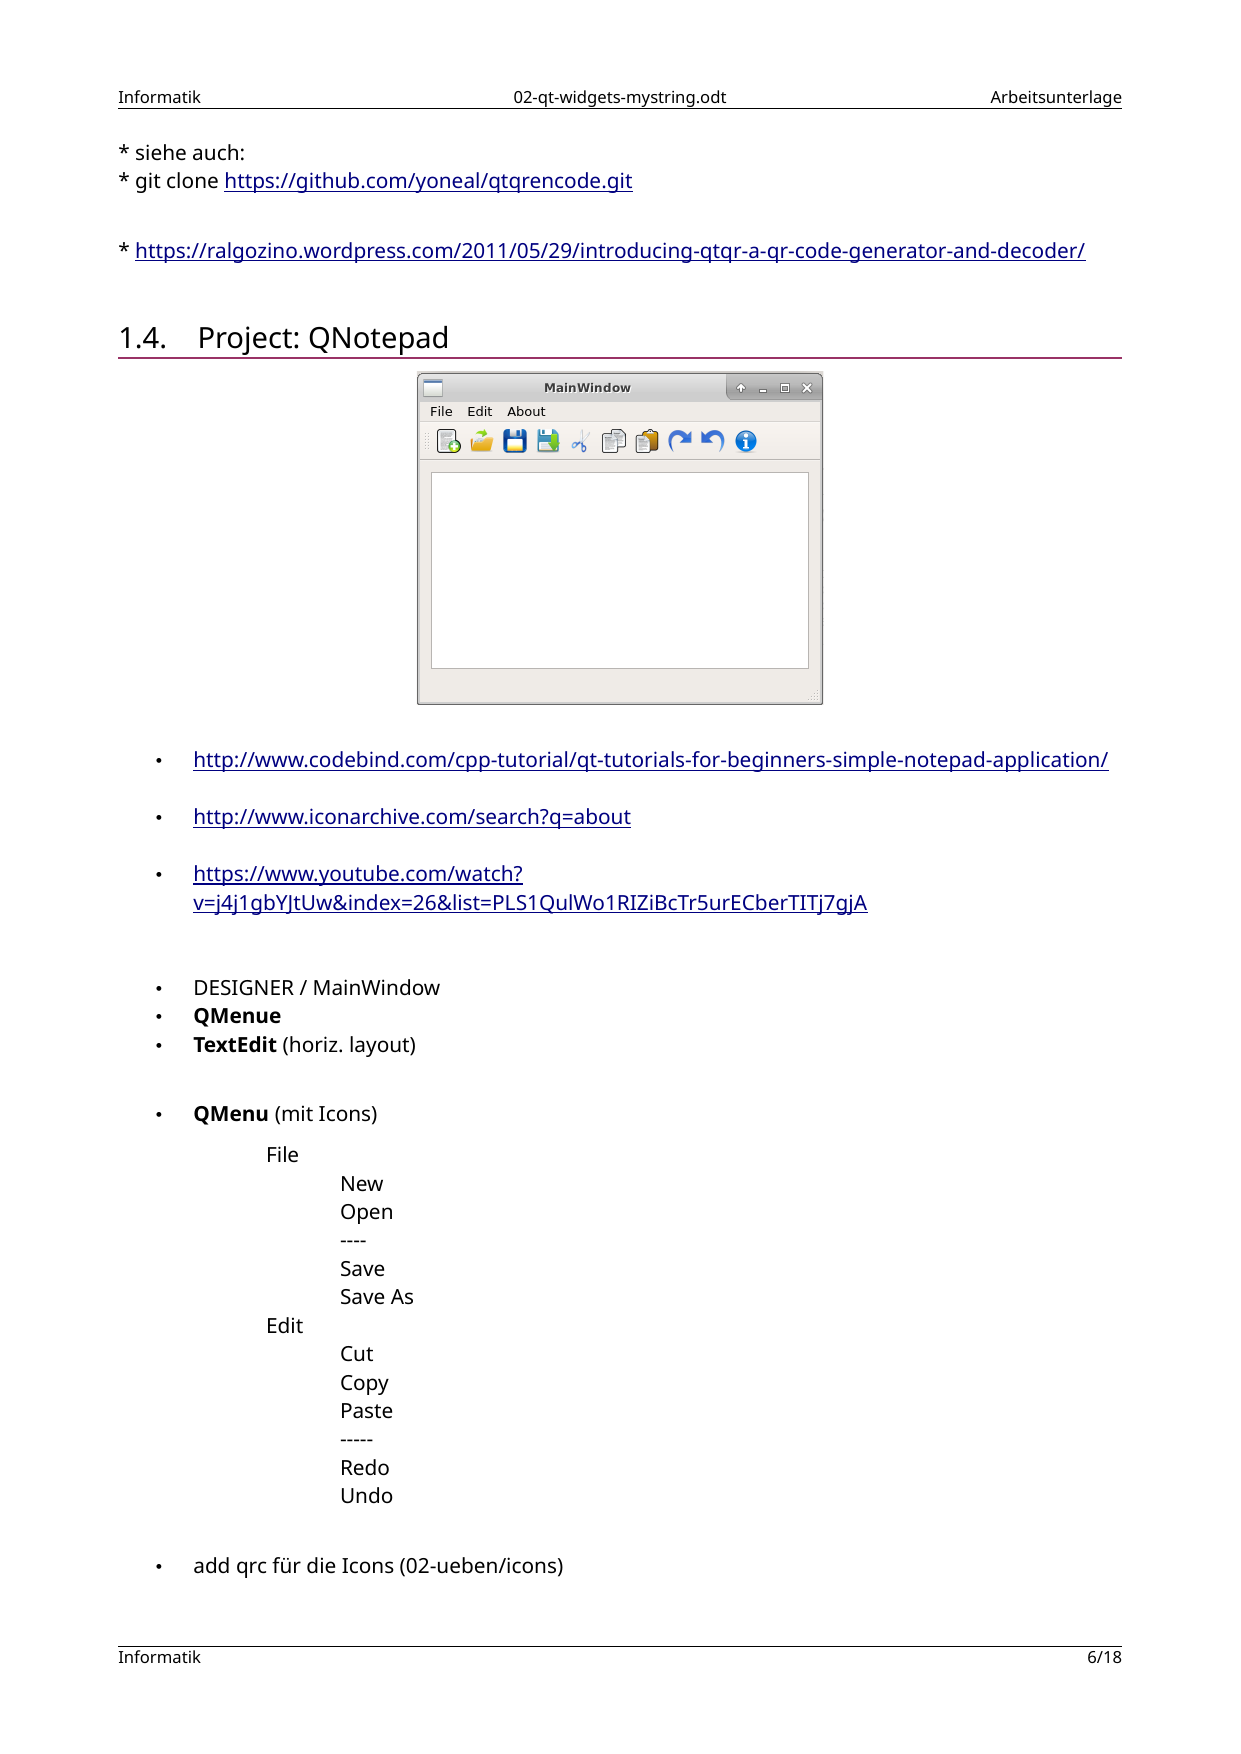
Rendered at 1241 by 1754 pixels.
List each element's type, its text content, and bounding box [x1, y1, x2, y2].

text Undo [118, 1481, 1122, 1510]
text * git clone https://github.com/yoneal/qtqrencode.git [118, 166, 1122, 195]
text Paste [118, 1396, 1122, 1424]
list http://www.iconarchive.com/search?q=about [156, 802, 1122, 831]
text Open [118, 1197, 1122, 1226]
subtitle Project: QNotepad [118, 318, 1122, 357]
text Redo [118, 1453, 1122, 1481]
list https://www.youtube.com/watch?v=j4j1gbYJtUw&index=26&list=PLS1QulWo1RIZiBcTr5urECberTITj7gjA [156, 859, 1122, 916]
text Save [118, 1254, 1122, 1282]
text * siehe auch: [118, 138, 1122, 166]
text Cut [118, 1339, 1122, 1368]
text ---- [118, 1226, 1122, 1254]
list QMenue [156, 1001, 1122, 1030]
text * https://ralgozino.wordpress.com/2011/05/29/introducing-qtqr-a-qr-code-generator-and-decoder/ [118, 236, 1122, 264]
text Copy [118, 1368, 1122, 1396]
list add qrc für die Icons (02-ueben/icons) [156, 1551, 1122, 1579]
list http://www.codebind.com/cpp-tutorial/qt-tutorials-for-beginners-simple-notepad-application/ [156, 746, 1122, 774]
text Edit [118, 1311, 1122, 1339]
list QMenu (mit Icons) [156, 1099, 1122, 1128]
text Save As [118, 1282, 1122, 1311]
text File [118, 1140, 1122, 1169]
picture [416, 371, 824, 705]
text ----- [118, 1424, 1122, 1453]
text New [118, 1169, 1122, 1197]
list DESIGNER / MainWindow [156, 973, 1122, 1001]
list TextEdit (horiz. layout) [156, 1030, 1122, 1058]
